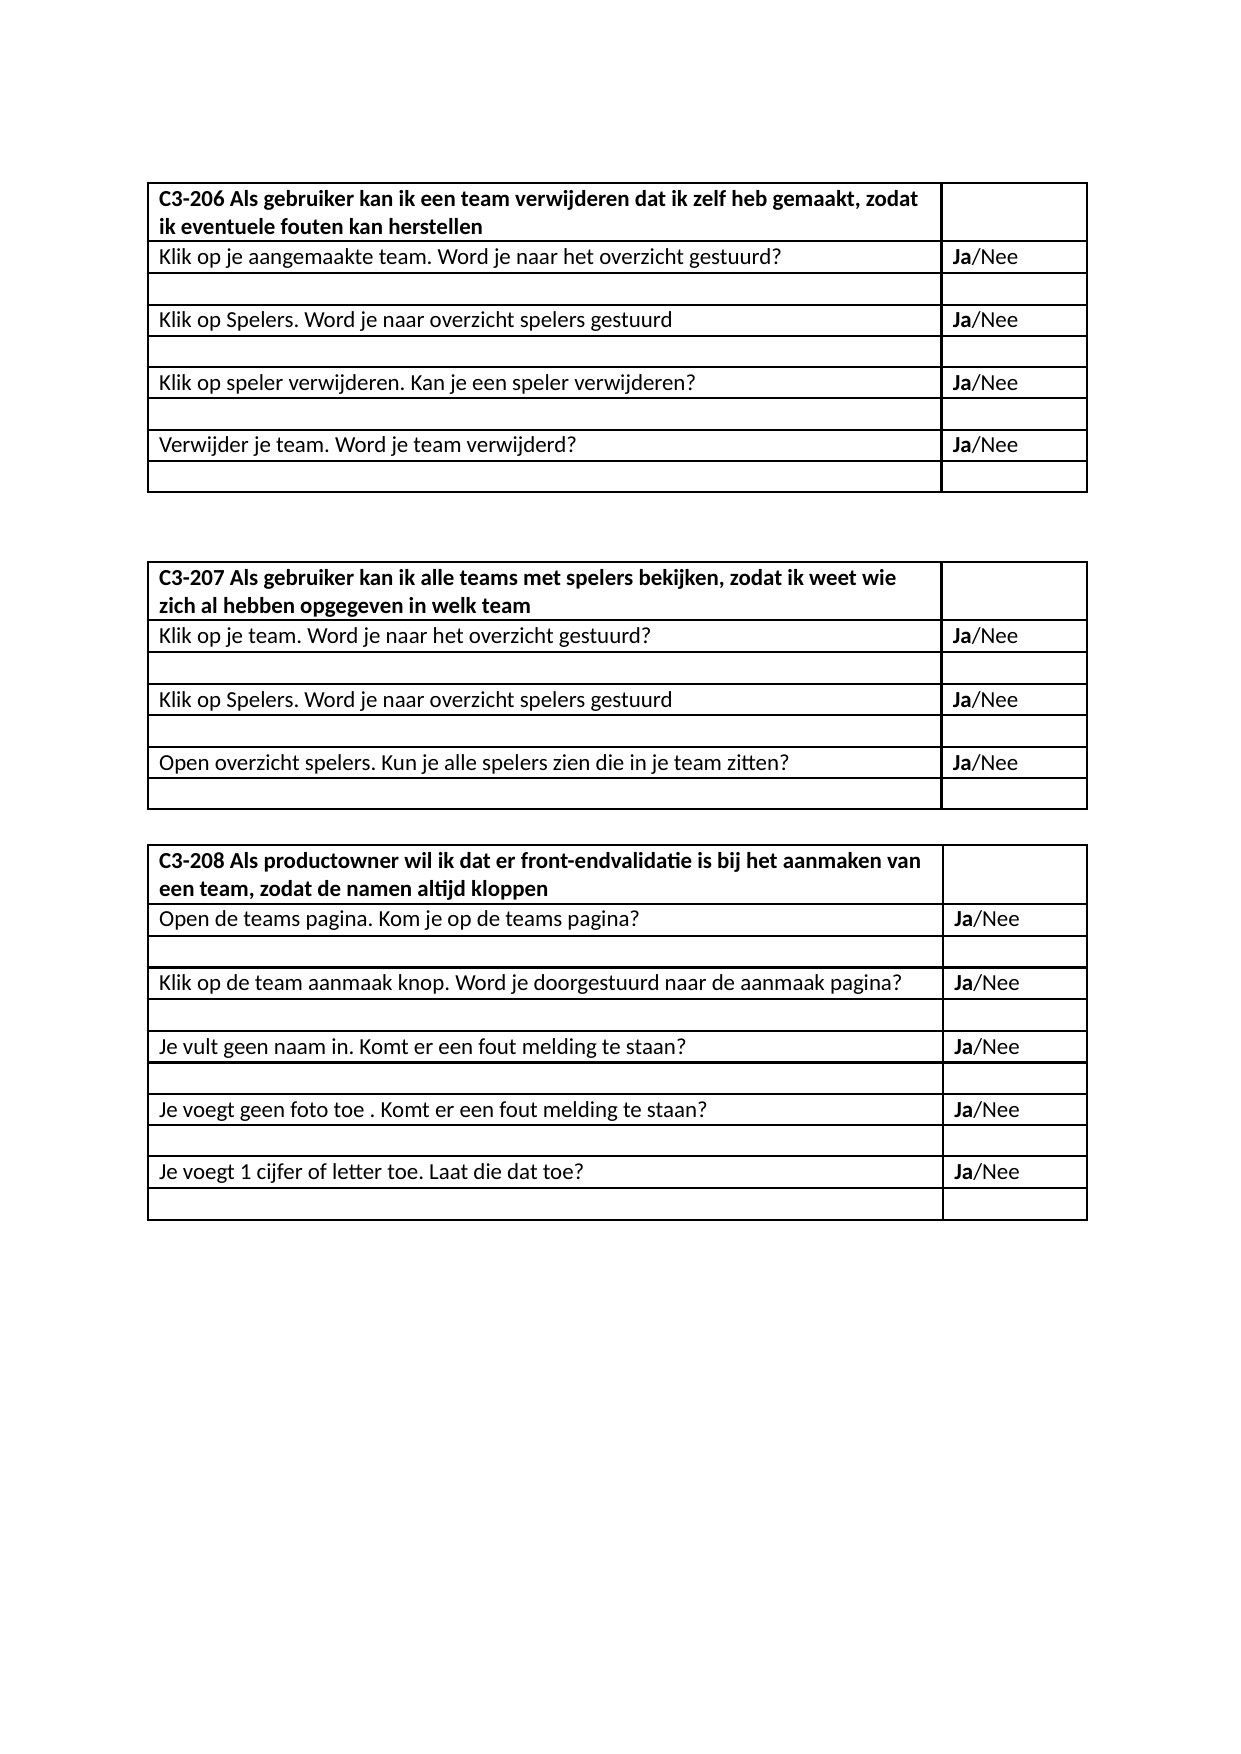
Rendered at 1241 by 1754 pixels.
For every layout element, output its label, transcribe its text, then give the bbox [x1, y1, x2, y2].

table_header [944, 846, 1086, 902]
table_cell [149, 937, 942, 966]
table_cell [943, 337, 1086, 366]
table_cell [149, 274, 940, 303]
table_cell Open de teams pagina. Kom je op de teams pagina? [149, 905, 942, 934]
table_cell Klik op de team aanmaak knop. Word je doorgestuurd naar de aanmaak pagina? [149, 969, 942, 998]
table_cell [943, 716, 1086, 746]
table_cell Open overzicht spelers. Kun je alle spelers zien die in je team zitten? [149, 748, 940, 777]
table_cell [149, 716, 940, 746]
table_cell [149, 779, 940, 808]
table_cell Klik op je aangemaakte team. Word je naar het overzicht gestuurd? [149, 242, 940, 272]
table_cell Je voegt geen foto toe . Komt er een fout melding te staan? [149, 1095, 942, 1124]
table_cell Klik op Spelers. Word je naar overzicht spelers gestuurd [149, 306, 940, 335]
table_cell Ja/Nee [943, 685, 1086, 714]
table_cell [149, 1064, 942, 1093]
table_cell Ja/Nee [943, 431, 1086, 460]
table_cell [943, 779, 1086, 808]
table_cell [149, 337, 940, 366]
table_cell [149, 1000, 942, 1030]
table_cell Ja/Nee [943, 621, 1086, 651]
table_cell Ja/Nee [944, 1032, 1086, 1061]
table_cell Verwijder je team. Word je team verwijderd? [149, 431, 940, 460]
table_cell Je voegt 1 cijfer of letter toe. Laat die dat toe? [149, 1157, 942, 1187]
table_cell Je vult geen naam in. Komt er een fout melding te staan? [149, 1032, 942, 1061]
table_cell [944, 1126, 1086, 1155]
table_cell [149, 1189, 942, 1219]
table_cell Ja/Nee [944, 905, 1086, 934]
table_header [943, 184, 1086, 240]
table_cell [943, 274, 1086, 303]
table_cell Ja/Nee [943, 748, 1086, 777]
table_cell [149, 462, 940, 491]
table_cell Ja/Nee [943, 306, 1086, 335]
table_cell Klik op Spelers. Word je naar overzicht spelers gestuurd [149, 685, 940, 714]
table_cell [943, 462, 1086, 491]
table_cell [149, 1126, 942, 1155]
table_cell Ja/Nee [944, 1157, 1086, 1187]
table_cell Ja/Nee [944, 1095, 1086, 1124]
table_cell [943, 653, 1086, 683]
table_cell Klik op speler verwijderen. Kan je een speler verwijderen? [149, 368, 940, 397]
table_cell [943, 399, 1086, 428]
table_cell [944, 937, 1086, 966]
table_header [943, 563, 1086, 619]
table_cell Ja/Nee [943, 368, 1086, 397]
table_header C3-208 Als productowner wil ik dat er front-endvalidatie is bij het aanmaken van een team, zodat de namen altijd kloppen [149, 846, 942, 902]
table_cell [944, 1064, 1086, 1093]
table_cell Ja/Nee [943, 242, 1086, 272]
table_cell [149, 399, 940, 428]
table_cell [944, 1000, 1086, 1030]
table_cell Klik op je team. Word je naar het overzicht gestuurd? [149, 621, 940, 651]
table_header C3-206 Als gebruiker kan ik een team verwijderen dat ik zelf heb gemaakt, zodat ik eventuele fouten kan herstellen [149, 184, 940, 240]
table_cell [149, 653, 940, 683]
table_header C3-207 Als gebruiker kan ik alle teams met spelers bekijken, zodat ik weet wie zich al hebben opgegeven in welk team [149, 563, 940, 619]
table_cell Ja/Nee [944, 969, 1086, 998]
table_cell [944, 1189, 1086, 1219]
